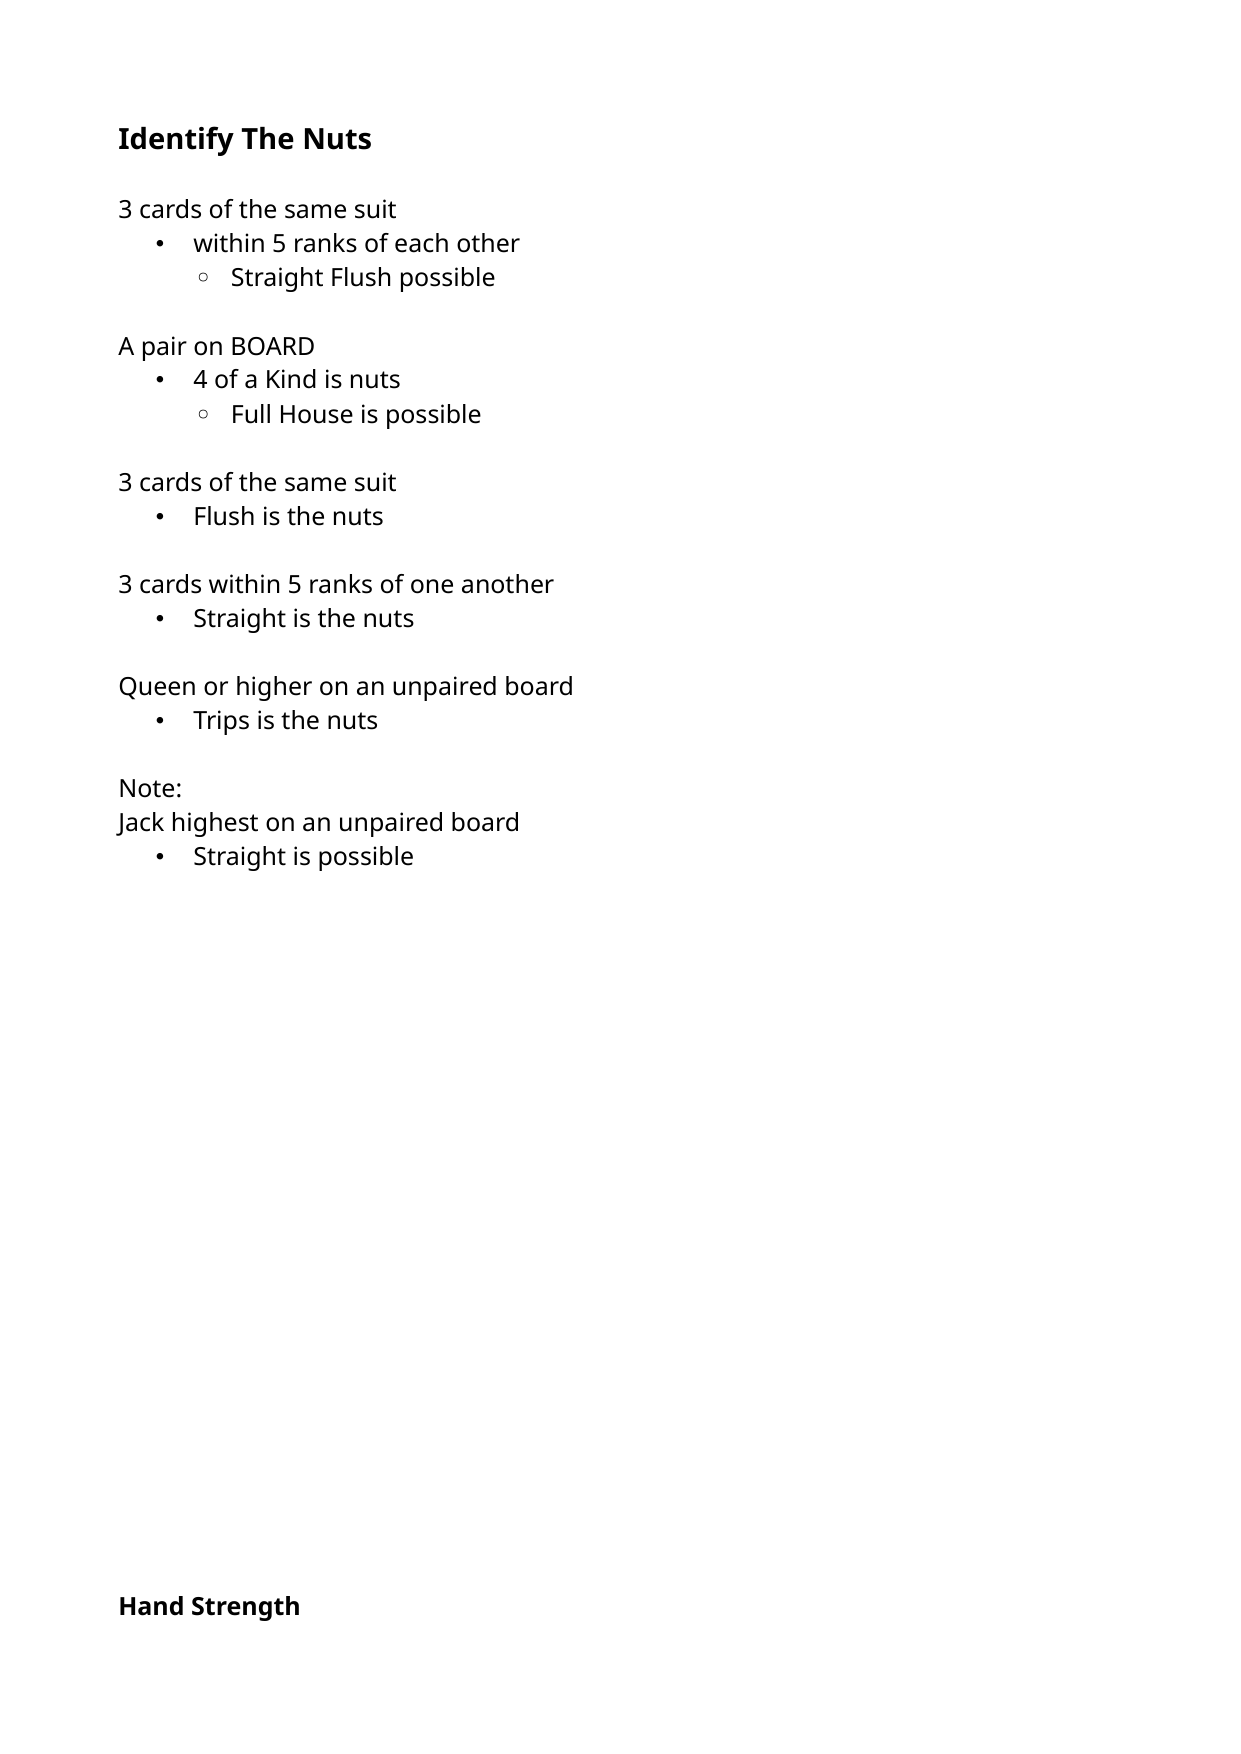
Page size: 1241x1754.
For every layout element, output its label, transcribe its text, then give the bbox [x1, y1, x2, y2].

list within 5 ranks of each other [156, 226, 1122, 260]
list Flush is the nuts [156, 498, 1122, 532]
text Queen or higher on an unpaired board [118, 669, 1122, 703]
list 4 of a Kind is nuts [156, 362, 1122, 396]
text 3 cards of the same suit [118, 464, 1122, 498]
text 3 cards within 5 ranks of one another [118, 567, 1122, 601]
list Full House is possible [193, 396, 1122, 430]
list Trips is the nuts [156, 703, 1122, 737]
text Identify The Nuts [118, 118, 1122, 158]
text 3 cards of the same suit [118, 192, 1122, 226]
text A pair on BOARD [118, 328, 1122, 362]
list Straight is possible [156, 839, 1122, 873]
list Straight Flush possible [193, 260, 1122, 294]
text Jack highest on an unpaired board [118, 805, 1122, 839]
text Note: [118, 771, 1122, 805]
list Straight is the nuts [156, 601, 1122, 635]
text Hand Strength [118, 1588, 1122, 1622]
